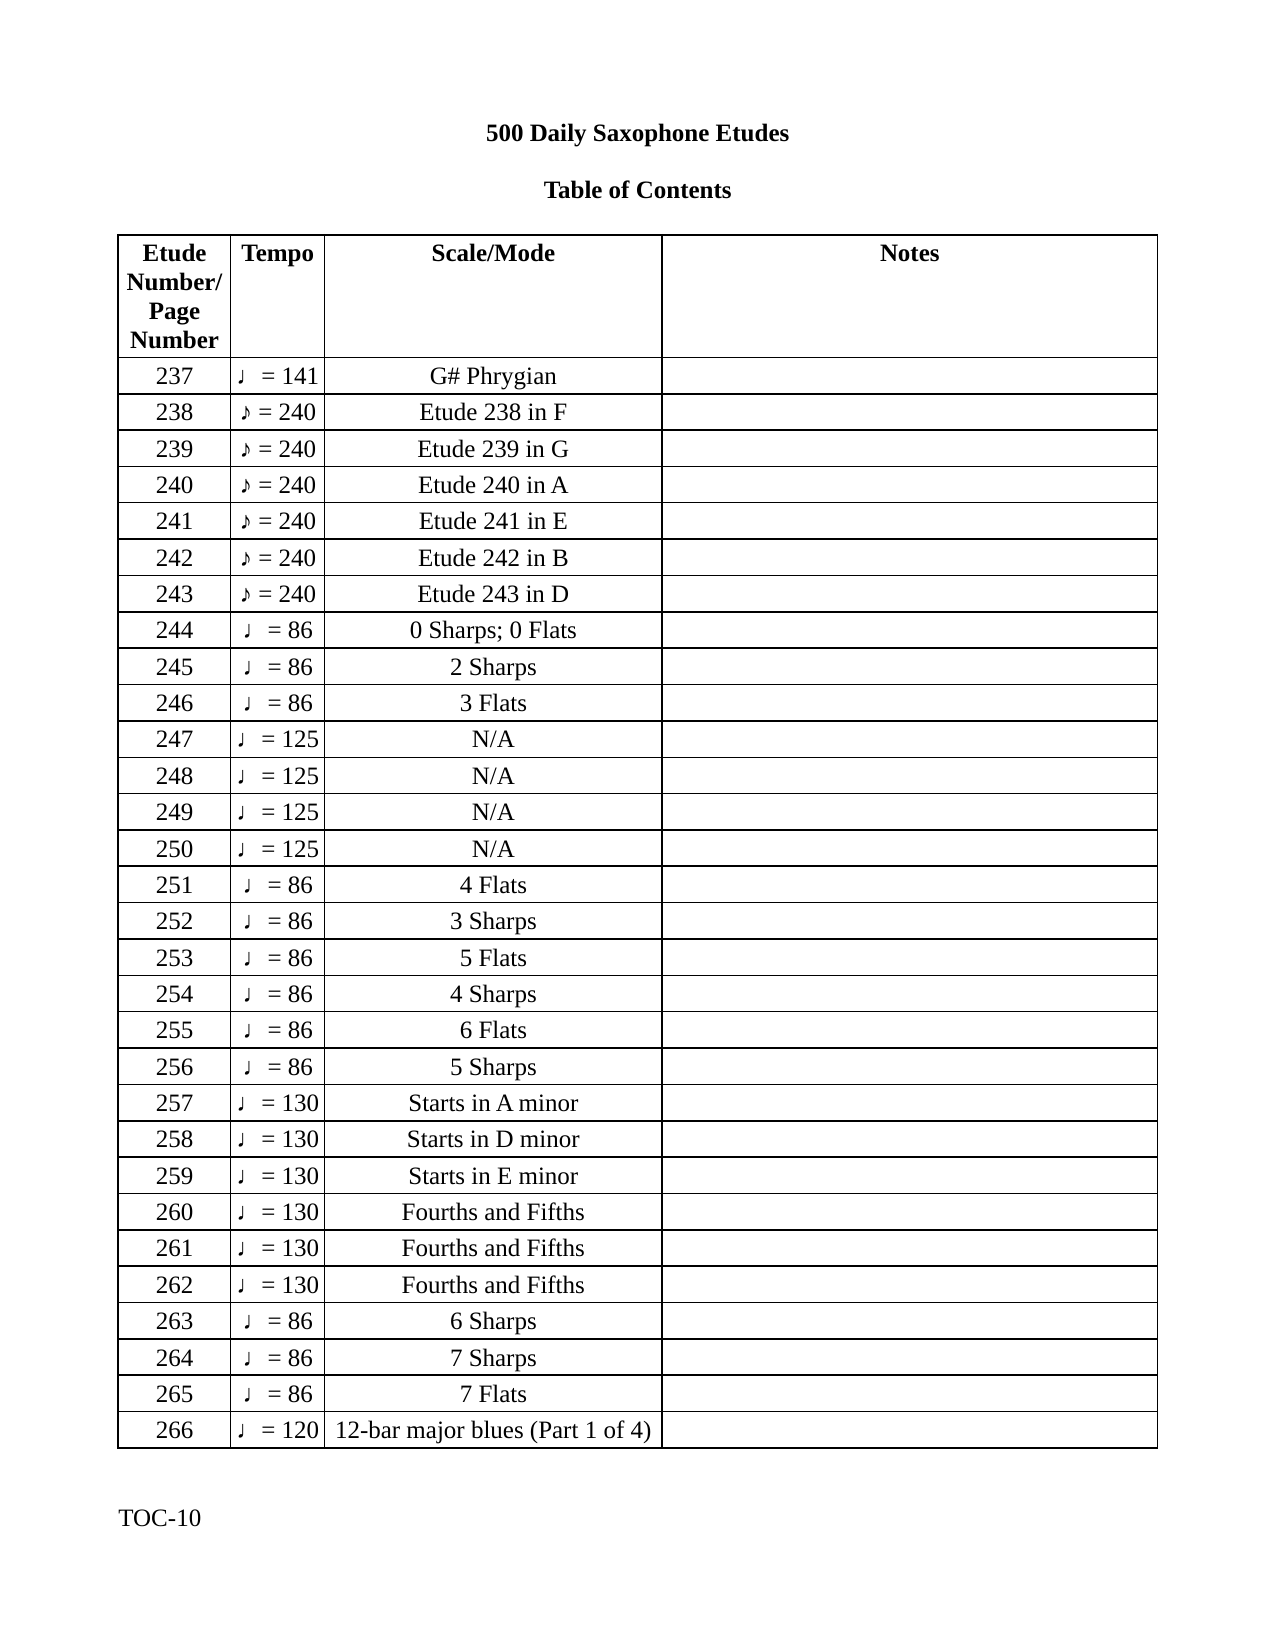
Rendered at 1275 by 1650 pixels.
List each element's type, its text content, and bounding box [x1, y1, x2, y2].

table_cell ♩= 86 [231, 649, 324, 684]
table_cell [663, 358, 1157, 393]
table_cell 264 [119, 1340, 230, 1374]
table_cell ♩= 86 [231, 1049, 324, 1083]
table_cell [663, 613, 1157, 647]
table_cell 5 Flats [325, 940, 661, 974]
table_cell [663, 1303, 1157, 1338]
table_cell ♩= 86 [231, 867, 324, 902]
table_cell ♪ = 240 [231, 576, 324, 611]
table_cell Etude 243 in D [325, 576, 661, 611]
table_cell 249 [119, 794, 230, 829]
table_cell 247 [119, 722, 230, 756]
table_cell ♩= 130 [231, 1158, 324, 1193]
table_cell 266 [119, 1412, 230, 1447]
table_cell 4 Sharps [325, 976, 661, 1011]
table_header Scale/Mode [325, 236, 661, 356]
table_cell ♪ = 240 [231, 540, 324, 574]
table_cell 258 [119, 1122, 230, 1156]
table_cell ♩= 125 [231, 722, 324, 756]
table_cell G# Phrygian [325, 358, 661, 393]
table_cell [663, 1267, 1157, 1302]
table_cell 263 [119, 1303, 230, 1338]
table_cell [663, 1122, 1157, 1156]
table_cell [663, 1012, 1157, 1047]
table_header Tempo [231, 236, 324, 356]
table_cell 245 [119, 649, 230, 684]
table_cell 250 [119, 831, 230, 865]
table_cell Etude 242 in B [325, 540, 661, 574]
table_cell [663, 1085, 1157, 1120]
table_cell N/A [325, 794, 661, 829]
table_cell ♩= 125 [231, 794, 324, 829]
table_cell 242 [119, 540, 230, 574]
table_cell 254 [119, 976, 230, 1011]
table_cell 6 Sharps [325, 1303, 661, 1338]
table_cell 255 [119, 1012, 230, 1047]
table_cell 7 Flats [325, 1376, 661, 1411]
table_cell 244 [119, 613, 230, 647]
table_cell [663, 1376, 1157, 1411]
table_cell ♩= 130 [231, 1231, 324, 1265]
table_cell ♪ = 240 [231, 395, 324, 429]
table_cell 7 Sharps [325, 1340, 661, 1374]
table_cell 240 [119, 467, 230, 502]
table_cell [663, 940, 1157, 974]
table_cell [663, 976, 1157, 1011]
table_cell ♩= 86 [231, 1012, 324, 1047]
table_cell N/A [325, 758, 661, 793]
table_cell 257 [119, 1085, 230, 1120]
table_header Notes [663, 236, 1157, 356]
table_cell ♩= 125 [231, 831, 324, 865]
table_cell [663, 1194, 1157, 1229]
table_cell [663, 540, 1157, 574]
table_cell ♪ = 240 [231, 431, 324, 466]
table_cell Fourths and Fifths [325, 1231, 661, 1265]
table_cell 256 [119, 1049, 230, 1083]
table_cell [663, 1049, 1157, 1083]
table_cell ♩= 86 [231, 1303, 324, 1338]
table_cell Etude 238 in F [325, 395, 661, 429]
table_cell ♩= 141 [231, 358, 324, 393]
table_cell ♩= 86 [231, 1376, 324, 1411]
table_cell Etude 240 in A [325, 467, 661, 502]
table_cell 238 [119, 395, 230, 429]
table_cell 252 [119, 903, 230, 938]
table_cell Etude 241 in E [325, 503, 661, 538]
table_cell [663, 1340, 1157, 1374]
table_cell 3 Flats [325, 685, 661, 720]
table_cell [663, 431, 1157, 466]
table_cell [663, 649, 1157, 684]
table_cell 0 Sharps; 0 Flats [325, 613, 661, 647]
table_cell ♩= 86 [231, 613, 324, 647]
table_cell [663, 831, 1157, 865]
table_cell [663, 794, 1157, 829]
table_cell ♩= 130 [231, 1194, 324, 1229]
table_cell [663, 467, 1157, 502]
table_cell [663, 1158, 1157, 1193]
table_cell 248 [119, 758, 230, 793]
table_cell ♩= 86 [231, 976, 324, 1011]
table_cell ♩= 130 [231, 1122, 324, 1156]
table_cell [663, 867, 1157, 902]
table_cell ♩= 120 [231, 1412, 324, 1447]
table_cell [663, 722, 1157, 756]
table_cell 246 [119, 685, 230, 720]
table_cell ♪ = 240 [231, 503, 324, 538]
table_cell Etude 239 in G [325, 431, 661, 466]
table_header Etude Number/ Page Number [119, 236, 230, 356]
table_cell 259 [119, 1158, 230, 1193]
table_cell N/A [325, 831, 661, 865]
table_cell Starts in D minor [325, 1122, 661, 1156]
table_cell 253 [119, 940, 230, 974]
table_cell 241 [119, 503, 230, 538]
table_cell 2 Sharps [325, 649, 661, 684]
table_cell 261 [119, 1231, 230, 1265]
table_cell ♩= 86 [231, 685, 324, 720]
table_cell ♩= 125 [231, 758, 324, 793]
table_cell Fourths and Fifths [325, 1194, 661, 1229]
table_cell Starts in E minor [325, 1158, 661, 1193]
table_cell ♪ = 240 [231, 467, 324, 502]
table_cell 262 [119, 1267, 230, 1302]
table_cell ♩= 86 [231, 940, 324, 974]
table_cell 265 [119, 1376, 230, 1411]
table_cell 243 [119, 576, 230, 611]
table_cell [663, 395, 1157, 429]
table_cell ♩= 130 [231, 1267, 324, 1302]
table_cell N/A [325, 722, 661, 756]
table_cell 4 Flats [325, 867, 661, 902]
table_cell 12-bar major blues (Part 1 of 4) [325, 1412, 661, 1447]
table_cell [663, 1231, 1157, 1265]
table_cell 6 Flats [325, 1012, 661, 1047]
table_cell [663, 758, 1157, 793]
table_cell 3 Sharps [325, 903, 661, 938]
table_cell [663, 503, 1157, 538]
table_cell 239 [119, 431, 230, 466]
table_cell Starts in A minor [325, 1085, 661, 1120]
table_cell [663, 576, 1157, 611]
table_cell ♩= 130 [231, 1085, 324, 1120]
table_cell ♩= 86 [231, 903, 324, 938]
table_cell 251 [119, 867, 230, 902]
table_cell [663, 1412, 1157, 1447]
table_cell 260 [119, 1194, 230, 1229]
table_cell [663, 903, 1157, 938]
table_cell [663, 685, 1157, 720]
table_cell ♩= 86 [231, 1340, 324, 1374]
table_cell 237 [119, 358, 230, 393]
table_cell Fourths and Fifths [325, 1267, 661, 1302]
table_cell 5 Sharps [325, 1049, 661, 1083]
